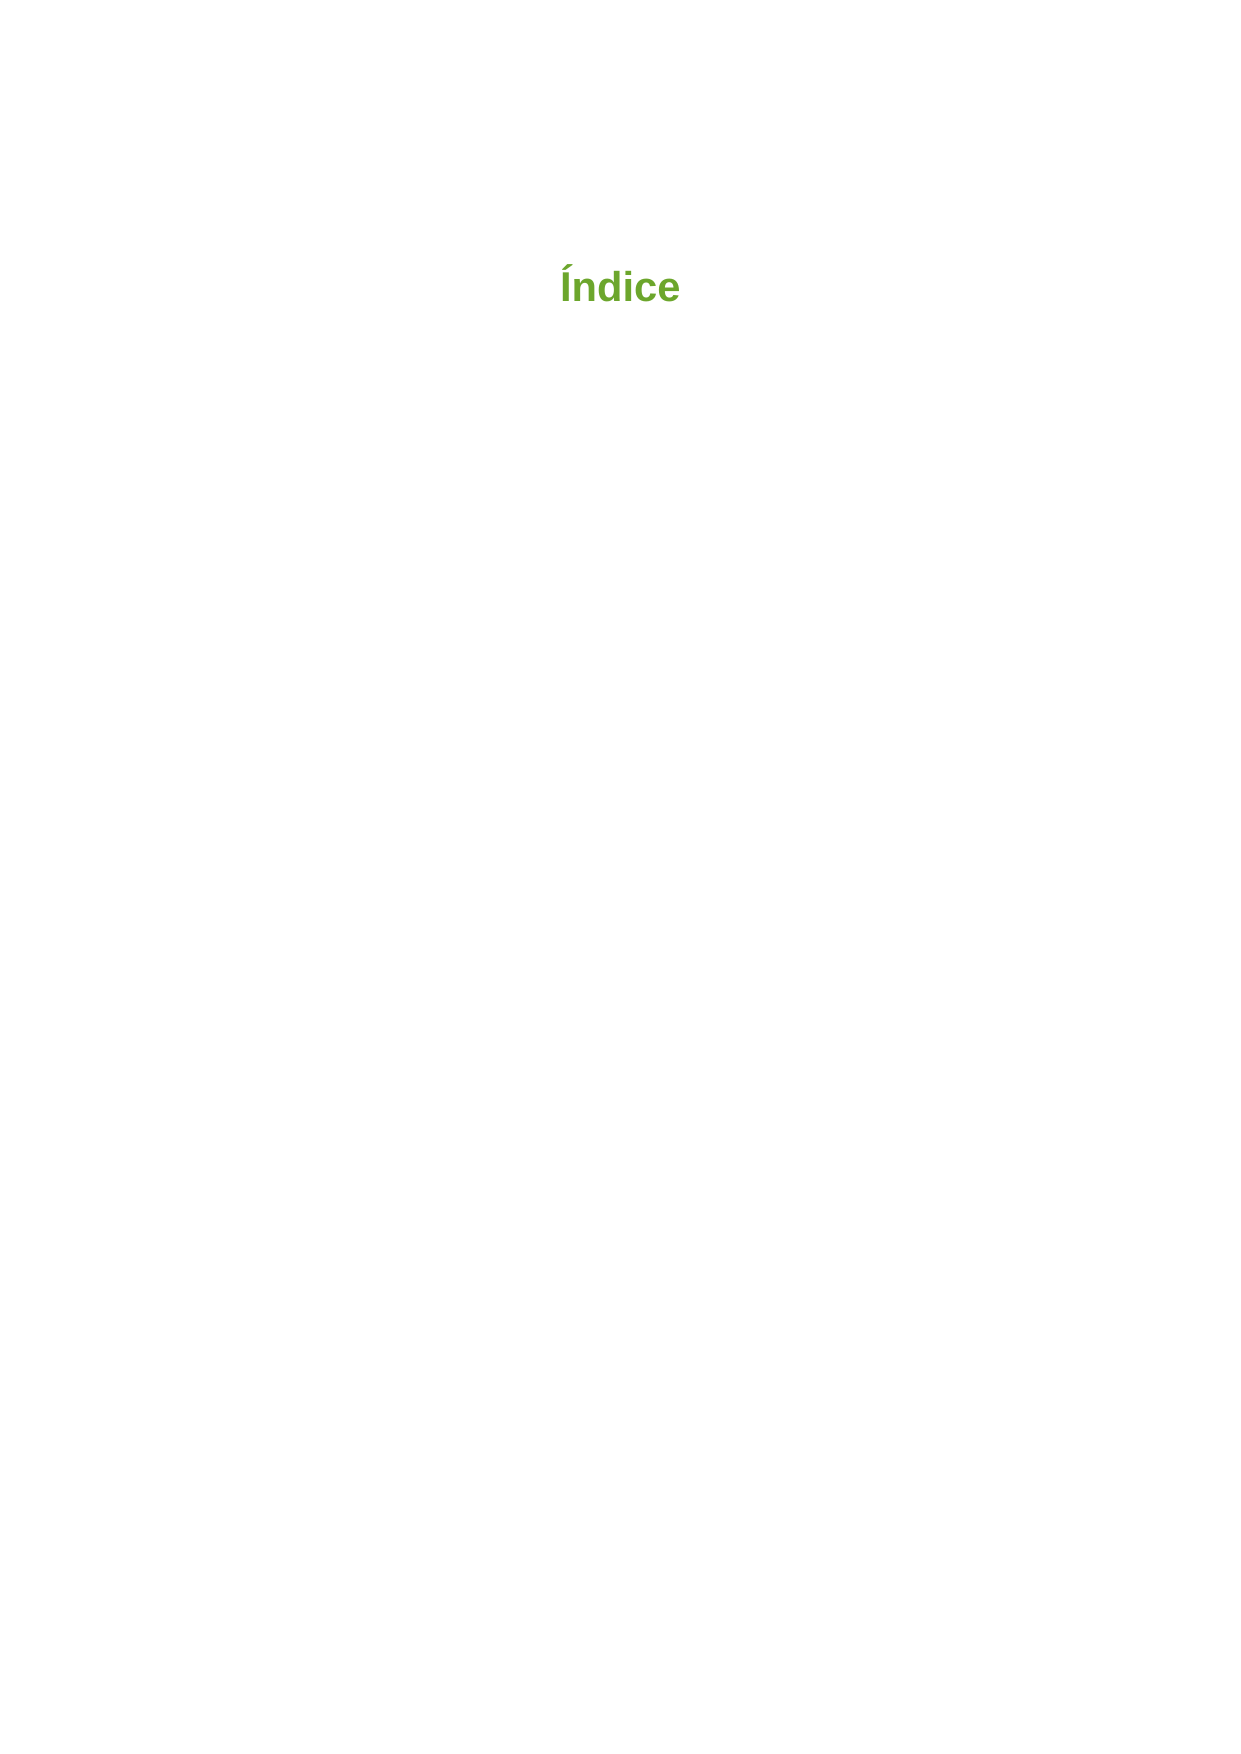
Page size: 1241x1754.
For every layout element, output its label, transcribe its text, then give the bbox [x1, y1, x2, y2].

text Índice [118, 262, 1122, 310]
